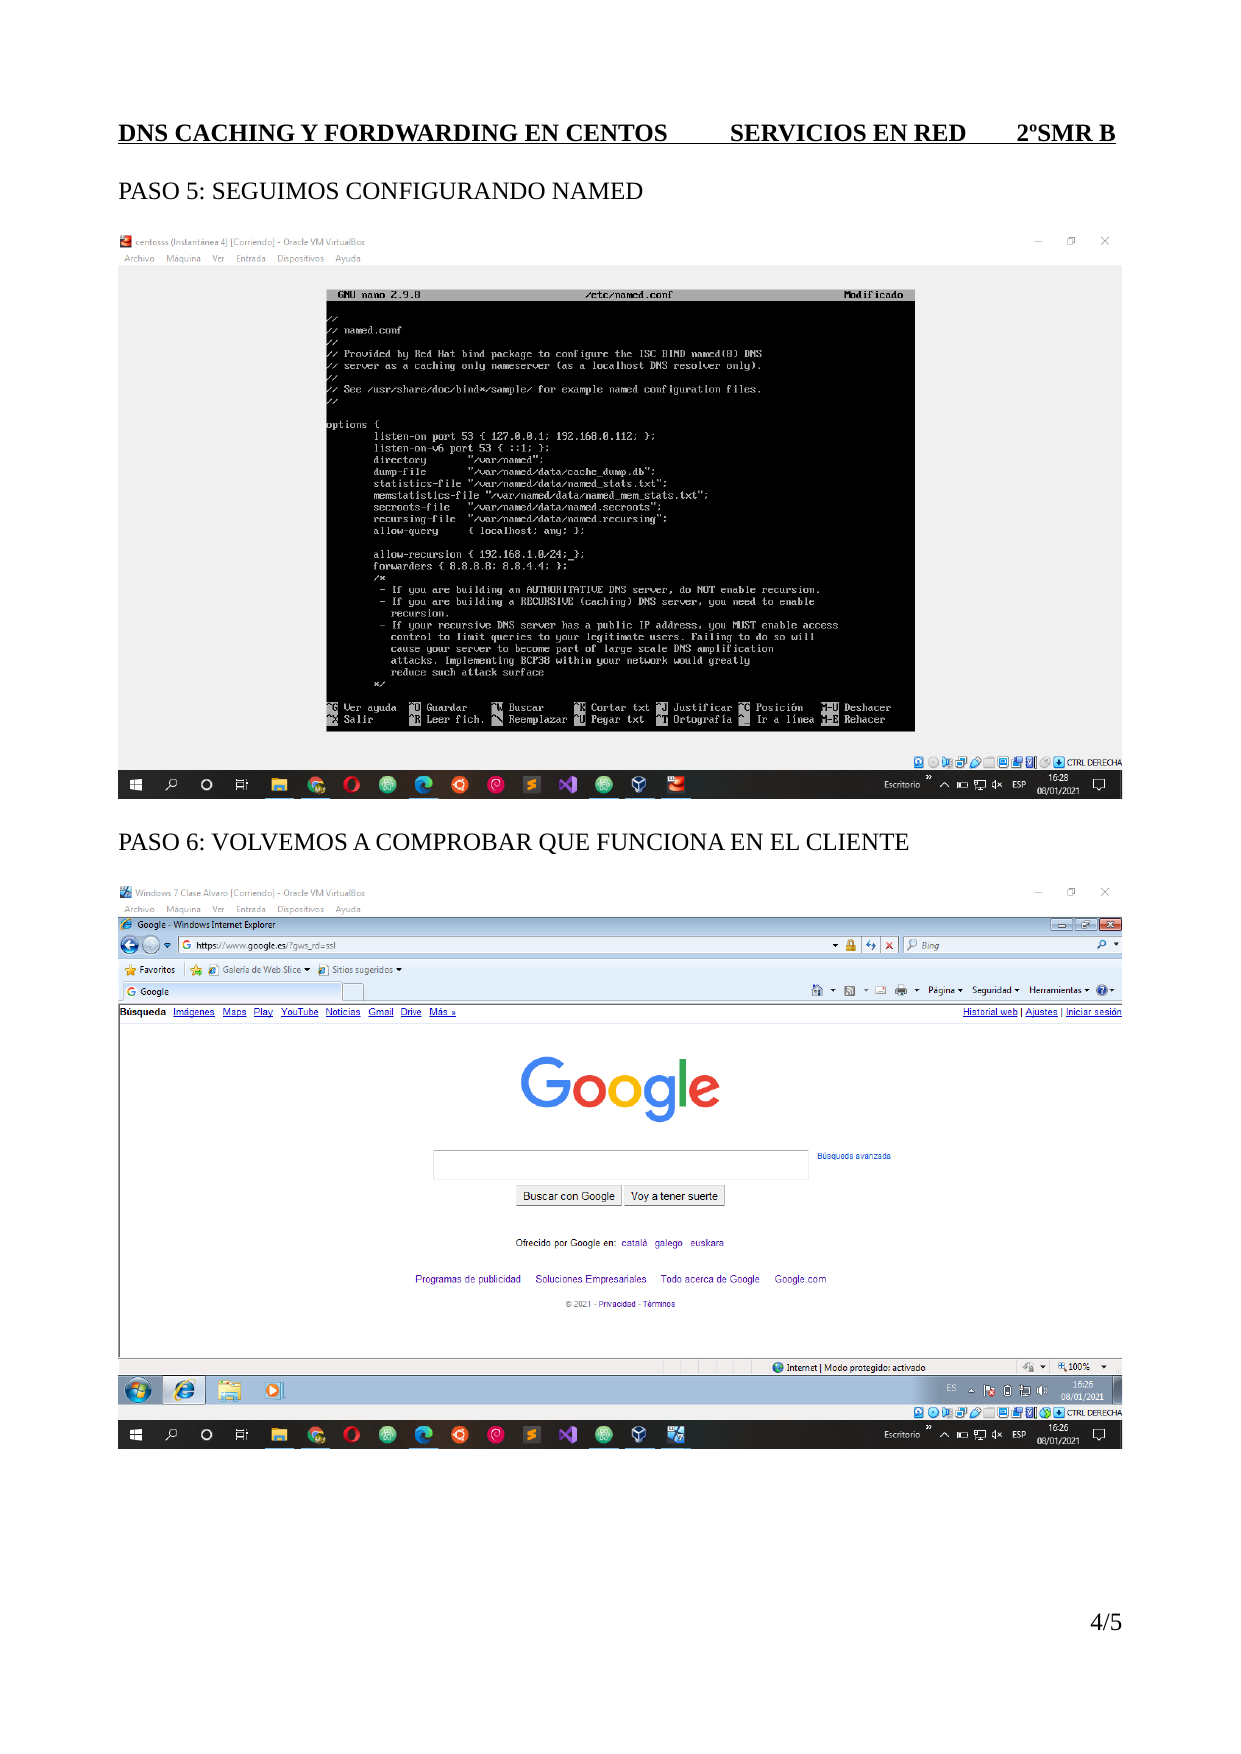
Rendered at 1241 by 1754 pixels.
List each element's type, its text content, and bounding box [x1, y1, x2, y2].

picture [118, 233, 1123, 799]
picture [118, 884, 1123, 1449]
text PASO 5: SEGUIMOS CONFIGURANDO NAMED [118, 176, 1122, 205]
text PASO 6: VOLVEMOS A COMPROBAR QUE FUNCIONA EN EL CLIENTE [118, 827, 1122, 856]
